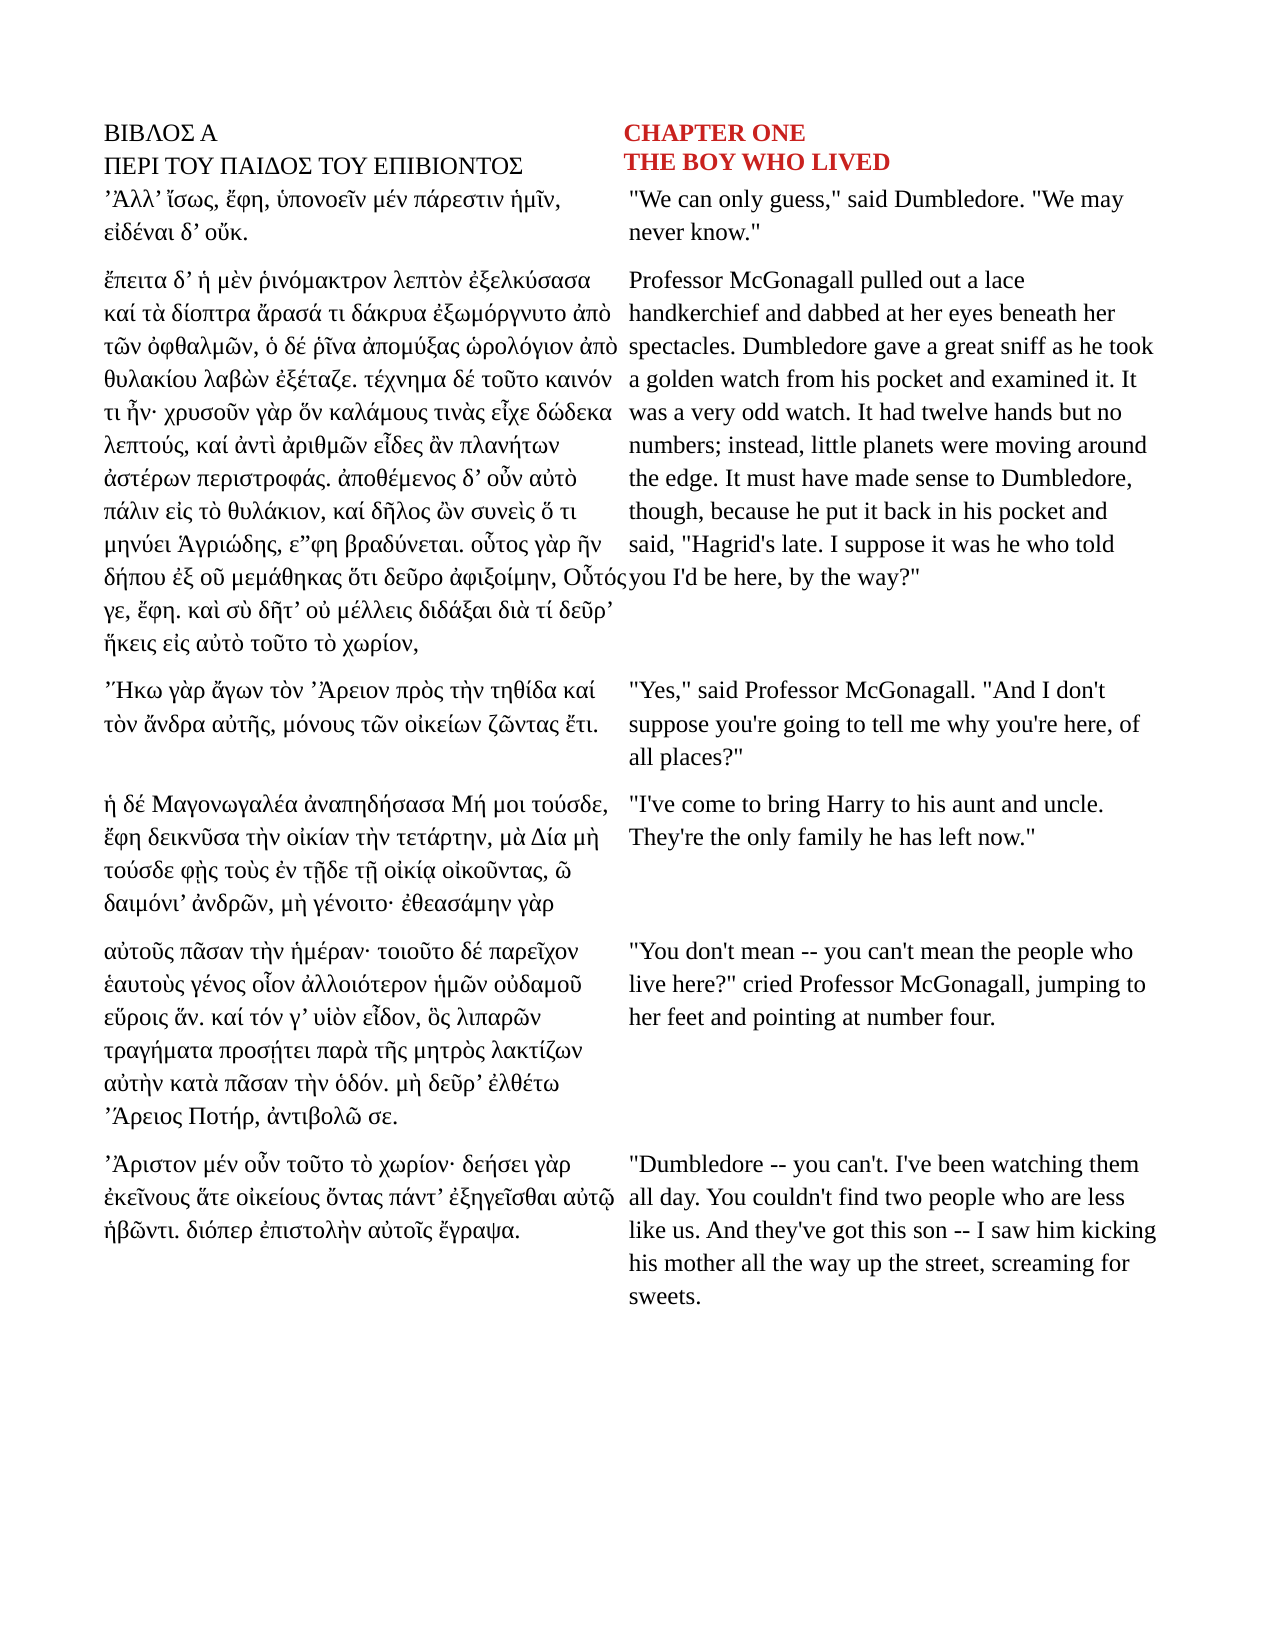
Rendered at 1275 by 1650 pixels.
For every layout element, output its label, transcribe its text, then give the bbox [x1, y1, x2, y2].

table_cell "Dumbledore -- you can't. I've been watching them all day. You couldn't find two people who are less like us. And they've got this son -- I saw him kicking his mother all the way up the street, screaming for sweets. [629, 1149, 1157, 1328]
table_cell "You don't mean -- you can't mean the people who live here?" cried Professor McGonagall, jumping to her feet and pointing at number four. [629, 936, 1157, 1149]
table_cell ἡ δέ Μαγονωγαλέα ἀναπηδήσασα Μή μοι τούσδε, ἔφη δεικνῦσα τὴν οἰκίαν τὴν τετάρτην, μὰ Δία μὴ τούσδε φῂς τοὺς ἐν τῇδε τῇ οἰκίᾳ οἰκοῦντας, ῶ δαιμόνι’ ἀνδρῶν, μὴ γένοιτο· ἐθεασάμην γὰρ [104, 789, 628, 936]
table_cell αὐτοῦς πᾶσαν τὴν ἡμέραν· τοιοῦτο δέ παρεῖχον ἑαυτοὺς γένος οἷον ἀλλοιότερον ἡμῶν οὐδαμοῦ εὕροις ἅν. καί τόν γ’ υἱὸν εἶδον, ὃς λιπαρῶν τραγήματα προσῄτει παρὰ τῆς μητρὸς λακτίζων αὐτὴν κατὰ πᾶσαν τὴν ὁδόν. μὴ δεῦρ’ ἐλθέτω ’Άρειος Ποτήρ, ἀντιβολῶ σε. [104, 936, 628, 1149]
table_cell ’Ἀλλ’ ἴσως, ἔφη, ὑπονοεῖν μέν πάρεστιν ἡμῖν, εἰδέναι δ’ οὔκ. [104, 184, 628, 265]
table_header CHAPTER ONE THE BOY WHO LIVED [623, 118, 1157, 184]
table_cell "We can only guess," said Dumbledore. "We may never know." [629, 184, 1157, 265]
table_cell Professor McGonagall pulled out a lace handkerchief and dabbed at her eyes beneath her spectacles. Dumbledore gave a great sniff as he took a golden watch from his pocket and examined it. It was a very odd watch. It had twelve hands but no numbers; instead, little planets were moving around the edge. It must have made sense to Dumbledore, though, because he put it back in his pocket and said, "Hagrid's late. I suppose it was he who told you I'd be here, by the way?" [629, 265, 1157, 676]
table_cell "Yes," said Professor McGonagall. "And I don't suppose you're going to tell me why you're here, of all places?" [629, 676, 1157, 789]
table_cell ’Ήκω γὰρ ἄγων τὸν ’Ἀρειον πρὸς τὴν τηθίδα καί τὸν ἄνδρα αὐτῆς, μόνους τῶν οἰκείων ζῶντας ἔτι. [104, 676, 628, 789]
table_cell "I've come to bring Harry to his aunt and uncle. They're the only family he has left now." [629, 789, 1157, 936]
table_cell ἔπειτα δ’ ἡ μὲν ῥινόμακτρον λεπτὸν ἐξελκύσασα καί τὰ δίοπτρα ἄρασά τι δάκρυα ἐξωμόργνυτο ἀπὸ τῶν ὀφθαλμῶν, ὁ δέ ῥῖνα ἀπομύξας ὡρολόγιον ἀπὸ θυλακίου λαβὼν ἐξέταζε. τέχνημα δέ τοῦτο καινόν τι ἦν· χρυσοῦν γὰρ ὅν καλάμους τινὰς εἶχε δώδεκα λεπτούς, καί ἀντὶ ἀριθμῶν εἶδες ἂν πλανήτων ἀστέρων περιστροφάς. ἀποθέμενος δ’ οὖν αὐτὸ πάλιν εἰς τὸ θυλάκιον, καί δῆλος ὢν συνεὶς ὅ τι μηνύει Ἁγριώδης, ε”φη βραδύνεται. οὗτος γὰρ ῆν δήπου ἐξ οῦ μεμάθηκας ὅτι δεῦρο ἀφιξοίμην, Οὗτός γε, ἔφη. καὶ σὺ δῆτ’ οὐ μέλλεις διδάξαι διὰ τί δεῦρ’ ἥκεις εἰς αὐτὸ τοῦτο τὸ χωρίον, [104, 265, 628, 676]
table_cell ’Ἀριστον μέν οὖν τοῦτο τὸ χωρίον· δεήσει γὰρ ἐκεῖνους ἅτε οἰκείους ὄντας πάντ’ ἐξηγεῖσθαι αὐτῷ ἡβῶντι. διόπερ ἐπιστολὴν αὐτοῖς ἔγραψα. [104, 1149, 628, 1328]
table_header ΒΙΒΛΟΣ Α ΠΕΡΙ ΤΟΥ ΠΑΙΔΟΣ ΤΟΥ ΕΠΙΒΙΟΝΤΟΣ [104, 118, 623, 184]
